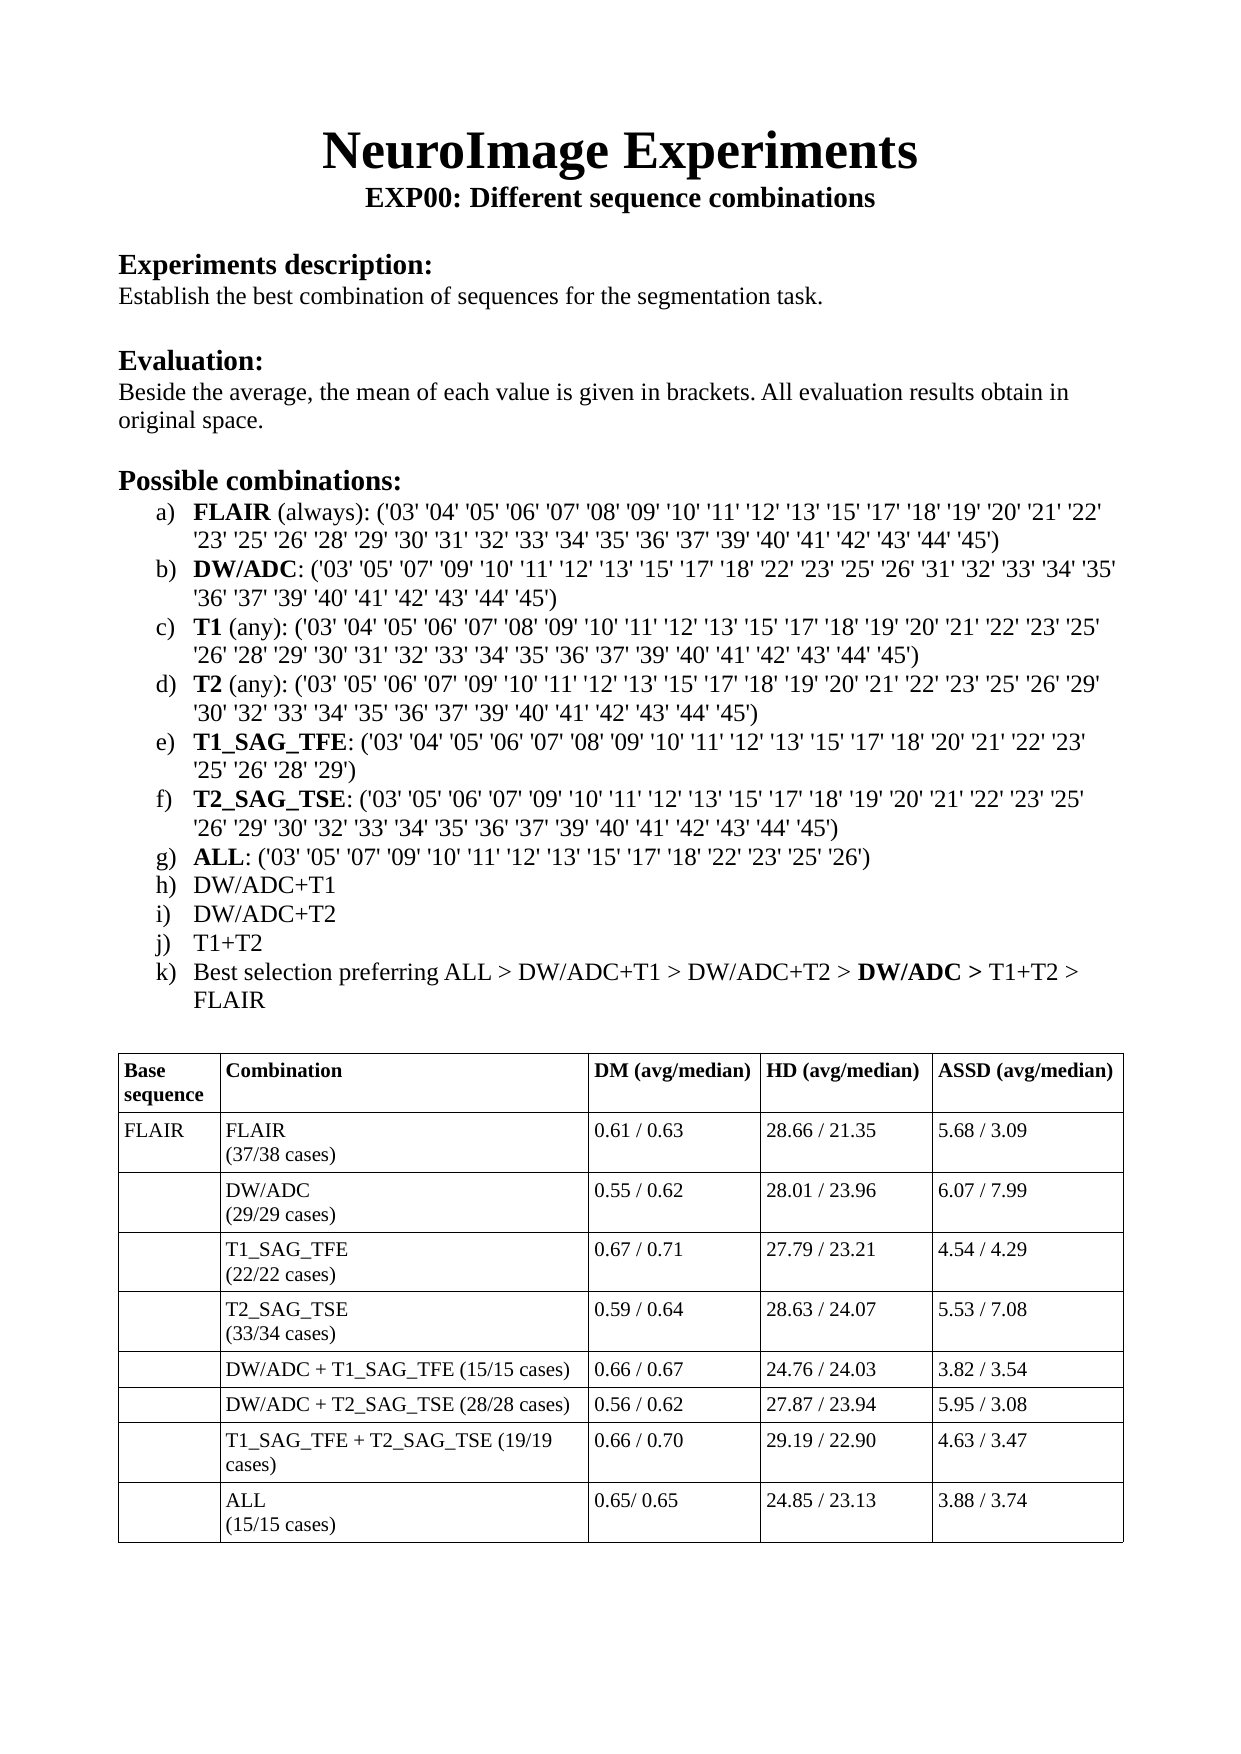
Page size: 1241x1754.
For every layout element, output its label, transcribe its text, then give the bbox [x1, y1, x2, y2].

table_header HD (avg/median) [761, 1054, 932, 1112]
table_cell 0.65/ 0.65 [589, 1483, 760, 1542]
table_cell 5.95 / 3.08 [933, 1388, 1123, 1422]
table_cell [119, 1423, 220, 1482]
table_cell 29.19 / 22.90 [761, 1423, 932, 1482]
table_cell 6.07 / 7.99 [933, 1173, 1123, 1232]
table_cell 5.68 / 3.09 [933, 1113, 1123, 1172]
table_cell T2_SAG_TSE (33/34 cases) [221, 1292, 588, 1351]
table_cell 0.61 / 0.63 [589, 1113, 760, 1172]
text EXP00: Different sequence combinations [118, 180, 1122, 214]
text Beside the average, the mean of each value is given in brackets. All evaluation results obtain in original space. [118, 377, 1122, 434]
table_cell 28.63 / 24.07 [761, 1292, 932, 1351]
table_cell 27.87 / 23.94 [761, 1388, 932, 1422]
table_cell 0.67 / 0.71 [589, 1233, 760, 1291]
table_cell 24.85 / 23.13 [761, 1483, 932, 1542]
table_cell 4.54 / 4.29 [933, 1233, 1123, 1291]
list T2_SAG_TSE: ('03' '05' '06' '07' '09' '10' '11' '12' '13' '15' '17' '18' '19' '20' '21' '22' '23' '25' '26' '29' '30' '32' '33' '34' '35' '36' '37' '39' '40' '41' '42' '43' '44' '45') [156, 784, 1122, 842]
text Experiments description: [118, 247, 1122, 281]
table_cell FLAIR (37/38 cases) [221, 1113, 588, 1172]
table_header DM (avg/median) [589, 1054, 760, 1112]
text Possible combinations: [118, 463, 1122, 497]
table_header Combination [221, 1054, 588, 1112]
table_cell DW/ADC + T2_SAG_TSE (28/28 cases) [221, 1388, 588, 1422]
table_cell 3.88 / 3.74 [933, 1483, 1123, 1542]
text NeuroImage Experiments [118, 118, 1122, 180]
table_cell DW/ADC (29/29 cases) [221, 1173, 588, 1232]
table_cell [119, 1352, 220, 1387]
table_cell [119, 1292, 220, 1351]
list T1+T2 [156, 928, 1122, 957]
list DW/ADC+T1 [156, 870, 1122, 899]
table_cell [119, 1233, 220, 1291]
list DW/ADC+T2 [156, 899, 1122, 928]
list ALL: ('03' '05' '07' '09' '10' '11' '12' '13' '15' '17' '18' '22' '23' '25' '26') [156, 842, 1122, 870]
table_cell 3.82 / 3.54 [933, 1352, 1123, 1387]
list T1_SAG_TFE: ('03' '04' '05' '06' '07' '08' '09' '10' '11' '12' '13' '15' '17' '18' '20' '21' '22' '23' '25' '26' '28' '29') [156, 727, 1122, 784]
table_cell [119, 1388, 220, 1422]
table_cell [119, 1173, 220, 1232]
list FLAIR (always): ('03' '04' '05' '06' '07' '08' '09' '10' '11' '12' '13' '15' '17' '18' '19' '20' '21' '22' '23' '25' '26' '28' '29' '30' '31' '32' '33' '34' '35' '36' '37' '39' '40' '41' '42' '43' '44' '45') [156, 497, 1122, 554]
table_cell [119, 1483, 220, 1542]
table_header Base sequence [119, 1054, 220, 1112]
table_cell 24.76 / 24.03 [761, 1352, 932, 1387]
table_cell ALL (15/15 cases) [221, 1483, 588, 1542]
table_cell 27.79 / 23.21 [761, 1233, 932, 1291]
table_header ASSD (avg/median) [933, 1054, 1123, 1112]
list Best selection preferring ALL > DW/ADC+T1 > DW/ADC+T2 > DW/ADC > T1+T2 > FLAIR [156, 957, 1122, 1014]
list DW/ADC: ('03' '05' '07' '09' '10' '11' '12' '13' '15' '17' '18' '22' '23' '25' '26' '31' '32' '33' '34' '35' '36' '37' '39' '40' '41' '42' '43' '44' '45') [156, 554, 1122, 612]
table_cell 0.59 / 0.64 [589, 1292, 760, 1351]
table_cell T1_SAG_TFE + T2_SAG_TSE (19/19 cases) [221, 1423, 588, 1482]
list T1 (any): ('03' '04' '05' '06' '07' '08' '09' '10' '11' '12' '13' '15' '17' '18' '19' '20' '21' '22' '23' '25' '26' '28' '29' '30' '31' '32' '33' '34' '35' '36' '37' '39' '40' '41' '42' '43' '44' '45') [156, 612, 1122, 669]
text Evaluation: [118, 343, 1122, 377]
table_cell 0.55 / 0.62 [589, 1173, 760, 1232]
table_cell 28.66 / 21.35 [761, 1113, 932, 1172]
list T2 (any): ('03' '05' '06' '07' '09' '10' '11' '12' '13' '15' '17' '18' '19' '20' '21' '22' '23' '25' '26' '29' '30' '32' '33' '34' '35' '36' '37' '39' '40' '41' '42' '43' '44' '45') [156, 669, 1122, 727]
table_cell 4.63 / 3.47 [933, 1423, 1123, 1482]
table_cell FLAIR [119, 1113, 220, 1172]
table_cell 0.56 / 0.62 [589, 1388, 760, 1422]
table_cell 5.53 / 7.08 [933, 1292, 1123, 1351]
table_cell T1_SAG_TFE (22/22 cases) [221, 1233, 588, 1291]
table_cell 28.01 / 23.96 [761, 1173, 932, 1232]
table_cell 0.66 / 0.67 [589, 1352, 760, 1387]
table_cell DW/ADC + T1_SAG_TFE (15/15 cases) [221, 1352, 588, 1387]
text Establish the best combination of sequences for the segmentation task. [118, 281, 1122, 310]
table_cell 0.66 / 0.70 [589, 1423, 760, 1482]
